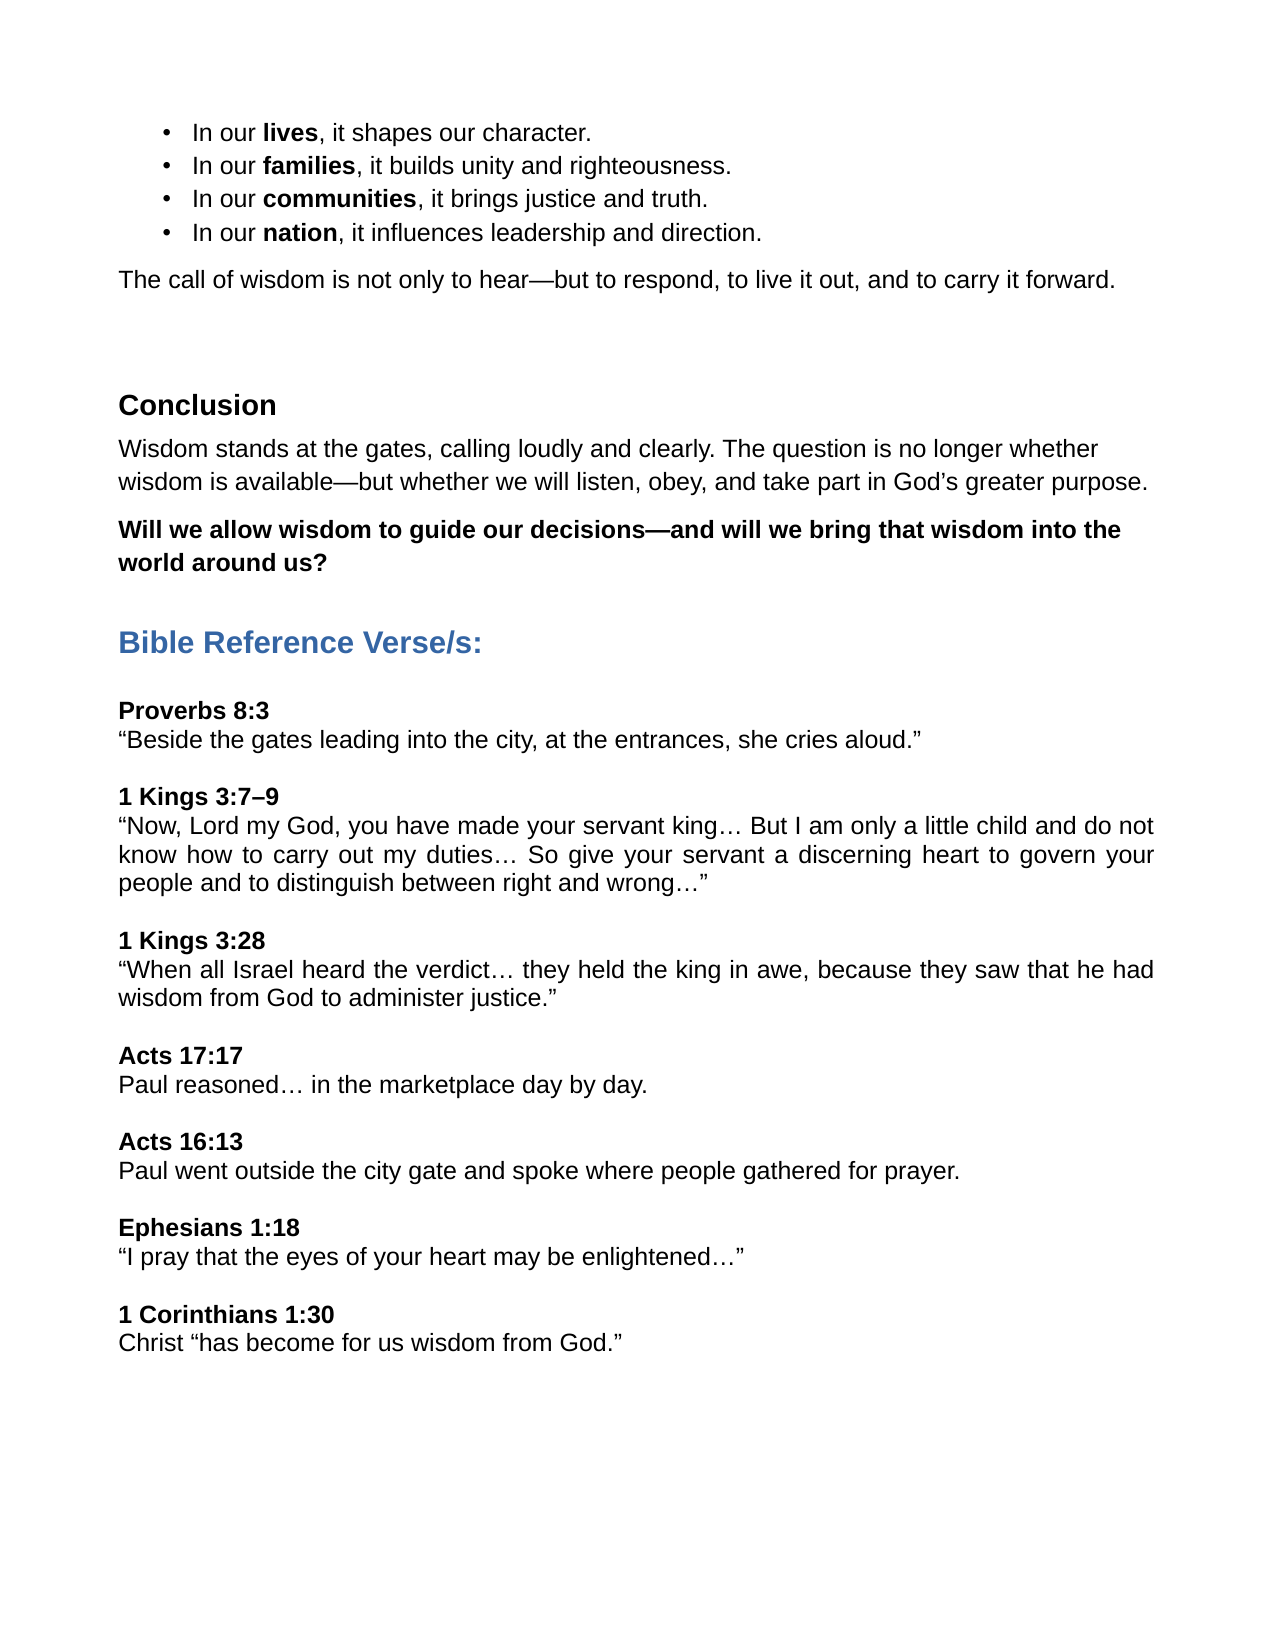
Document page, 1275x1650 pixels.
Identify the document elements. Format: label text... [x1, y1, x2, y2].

list In our lives, it shapes our character. [162, 118, 1157, 147]
text Wisdom stands at the gates, calling loudly and clearly. The question is no longer whether wisdom is available—but whether we will listen, obey, and take part in God’s greater purpose. [118, 434, 1157, 496]
subtitle Conclusion [118, 388, 1157, 422]
text Bible Reference Verse/s: [118, 624, 1157, 660]
text “Now, Lord my God, you have made your servant king… But I am only a little child and do not know how to carry out my duties… So give your servant a discerning heart to govern your people and to distinguish between right and wrong…” [118, 811, 1157, 897]
list In our communities, it brings justice and truth. [162, 184, 1157, 213]
text Acts 16:13 [118, 1127, 1157, 1156]
text The call of wisdom is not only to hear—but to respond, to live it out, and to carry it forward. [118, 265, 1157, 294]
text 1 Kings 3:28 [118, 926, 1157, 955]
text “I pray that the eyes of your heart may be enlightened…” [118, 1242, 1157, 1271]
list In our nation, it influences leadership and direction. [162, 217, 1157, 246]
text 1 Kings 3:7–9 [118, 782, 1157, 811]
list In our families, it builds unity and righteousness. [162, 151, 1157, 180]
text Ephesians 1:18 [118, 1213, 1157, 1242]
text “Beside the gates leading into the city, at the entrances, she cries aloud.” [118, 725, 1157, 753]
text Paul reasoned… in the marketplace day by day. [118, 1070, 1157, 1098]
text Proverbs 8:3 [118, 696, 1157, 725]
text Acts 17:17 [118, 1041, 1157, 1070]
text “When all Israel heard the verdict… they held the king in awe, because they saw that he had wisdom from God to administer justice.” [118, 955, 1157, 1012]
text 1 Corinthians 1:30 [118, 1300, 1157, 1328]
text Paul went outside the city gate and spoke where people gathered for prayer. [118, 1156, 1157, 1185]
text Christ “has become for us wisdom from God.” [118, 1328, 1157, 1357]
text Will we allow wisdom to guide our decisions—and will we bring that wisdom into the world around us? [118, 515, 1157, 576]
